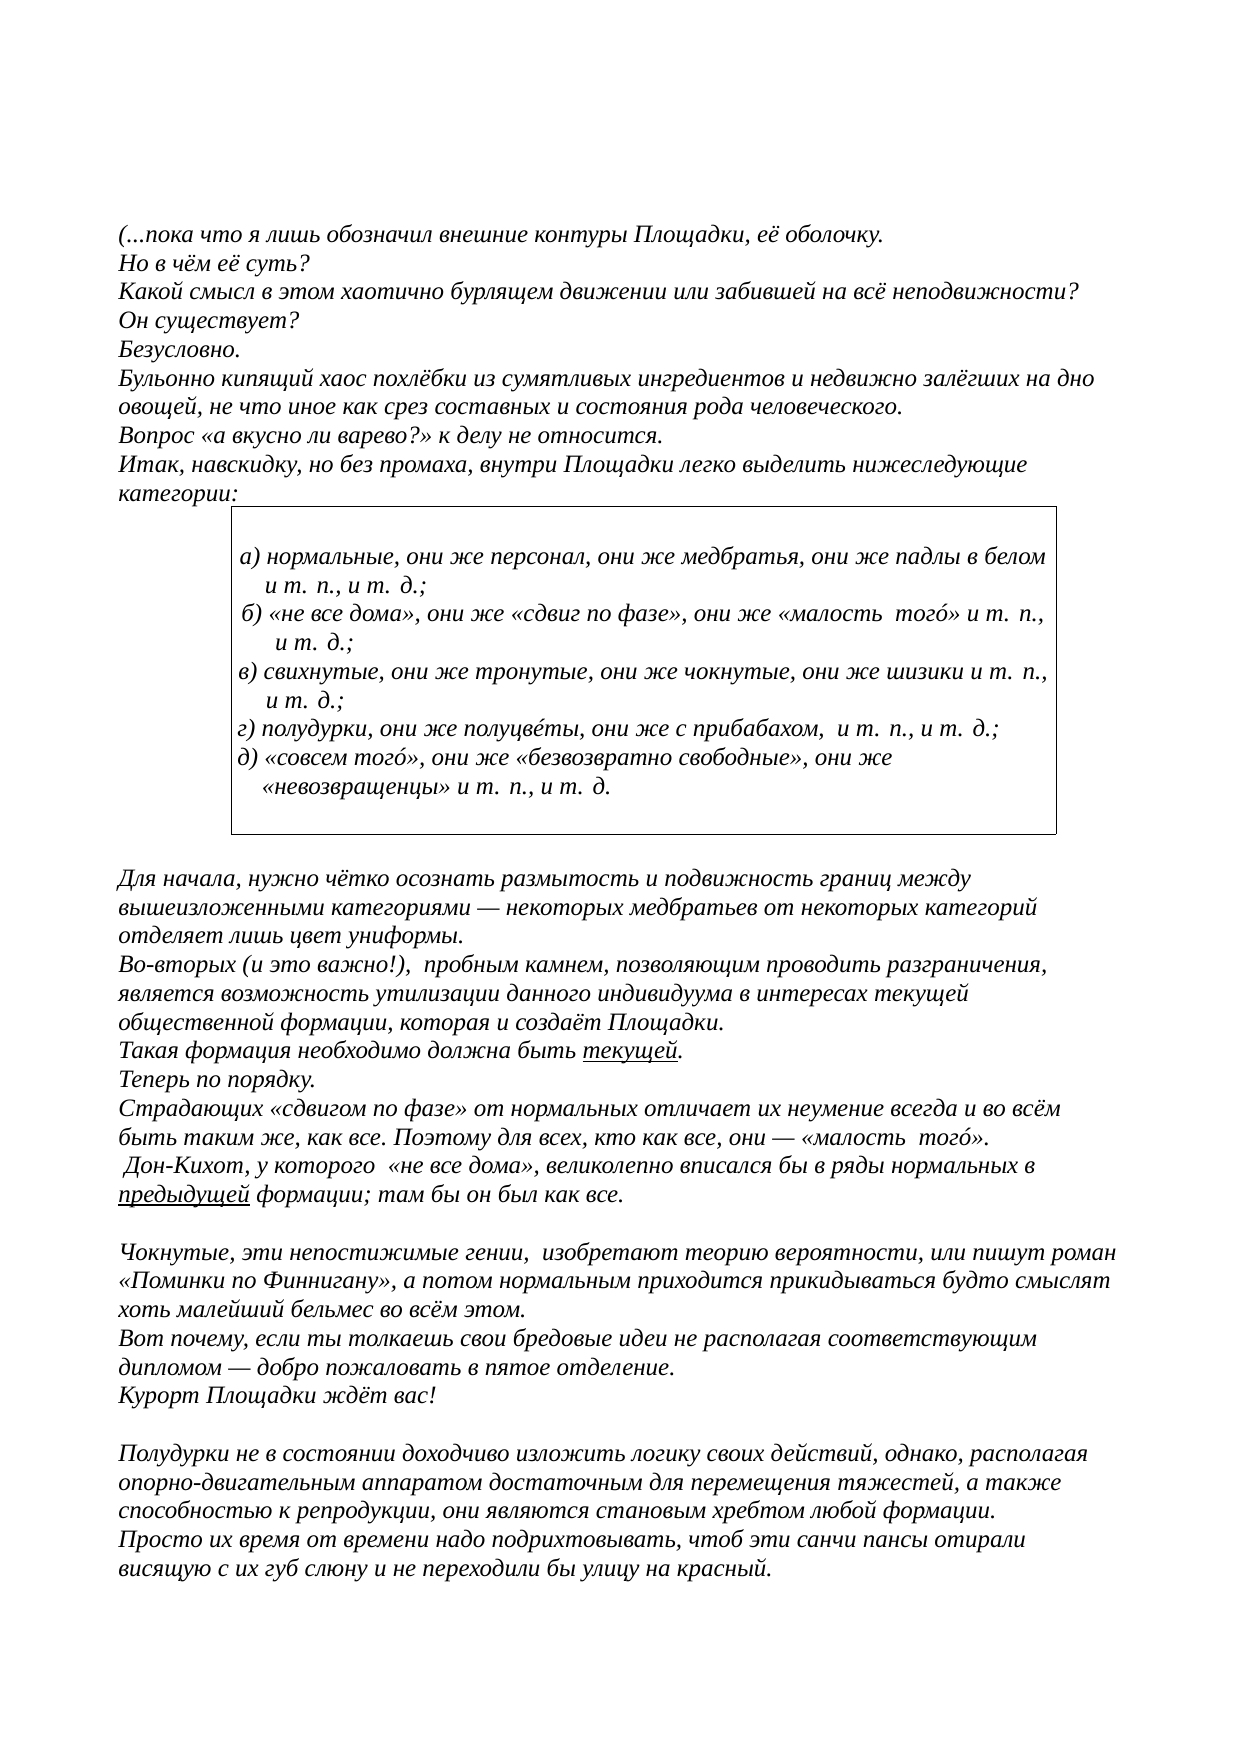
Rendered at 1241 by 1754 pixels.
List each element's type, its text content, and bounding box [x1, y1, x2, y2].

text Безусловно. [118, 334, 1122, 363]
text Вопрос «а вкусно ли варево?» к делу не относится. [118, 420, 1122, 449]
text Но в чём её суть? [118, 248, 1122, 276]
text Вот почему, если ты толкаешь свои бредовые идеи не располагая соответствующим дипломом — добро пожаловать в пятое отделение. [118, 1323, 1122, 1381]
text Итак, навскидку, но без промаха, внутри Площадки легко выделить нижеследующие категории: [118, 449, 1122, 506]
text (...пока что я лишь обозначил внешние контуры Площадки, её оболочку. [118, 219, 1122, 248]
text Во-вторых (и это важно!), пробным камнем, позволяющим проводить разграничения, является возможность утилизации данного индивидуума в интересах текущей общественной формации, которая и создаёт Площадки. [118, 949, 1122, 1036]
table_header а) нормальные, они же персонал, они же медбратья, они же падлы в белом и т. п., и т. д.; б) «не все дома», они же «сдвиг по фазе», они же «малость тогó» и т. п., и т. д.; в) свихнутые, они же тронутые, они же чокнутые, они же шизики и т. п., и т. д.; г) полудурки, они же полуцвéты, они же с прибабахом, и т. п., и т. д.; д) «совсем тогó», они же «безвозвратно свободные», они же «невозвращенцы» и т. п., и т. д. [232, 507, 1056, 834]
text Страдающих «сдвигом по фазе» от нормальных отличает их неумение всегда и во всём быть таким же, как все. Поэтому для всех, кто как все, они — «малость тогó». [118, 1093, 1122, 1151]
text Просто их время от времени надо подрихтовывать, чтоб эти санчи пансы отирали висящую с их губ слюну и не переходили бы улицу на красный. [118, 1524, 1122, 1582]
text Он существует? [118, 305, 1122, 334]
text Полудурки не в состоянии доходчиво изложить логику своих действий, однако, располагая опорно-двигательным аппаратом достаточным для перемещения тяжестей, а также способностью к репродукции, они являются становым хребтом любой формации. [118, 1438, 1122, 1524]
text Теперь по порядку. [118, 1064, 1122, 1093]
text Для начала, нужно чётко осознать размытость и подвижность границ между вышеизложенными категориями — некоторых медбратьев от некоторых категорий отделяет лишь цвет униформы. [118, 863, 1122, 949]
text Бульонно кипящий хаос похлёбки из сумятливых ингредиентов и недвижно залёгших на дно овощей, не что иное как срез составных и состояния рода человеческого. [118, 363, 1122, 420]
text Дон-Кихот, у которого «не все дома», великолепно вписался бы в ряды нормальных в предыдущей формации; там бы он был как все. [118, 1151, 1122, 1208]
text Курорт Площадки ждёт вас! [118, 1381, 1122, 1409]
text Какой смысл в этом хаотично бурлящем движении или забившей на всё неподвижности? [118, 276, 1122, 305]
text Такая формация необходимо должна быть текущей. [118, 1036, 1122, 1064]
text Чокнутые, эти непостижимые гении, изобретают теорию вероятности, или пишут роман «Поминки по Финнигану», а потом нормальным приходится прикидываться будто смыслят хоть малейший бельмес во всём этом. [118, 1237, 1122, 1323]
